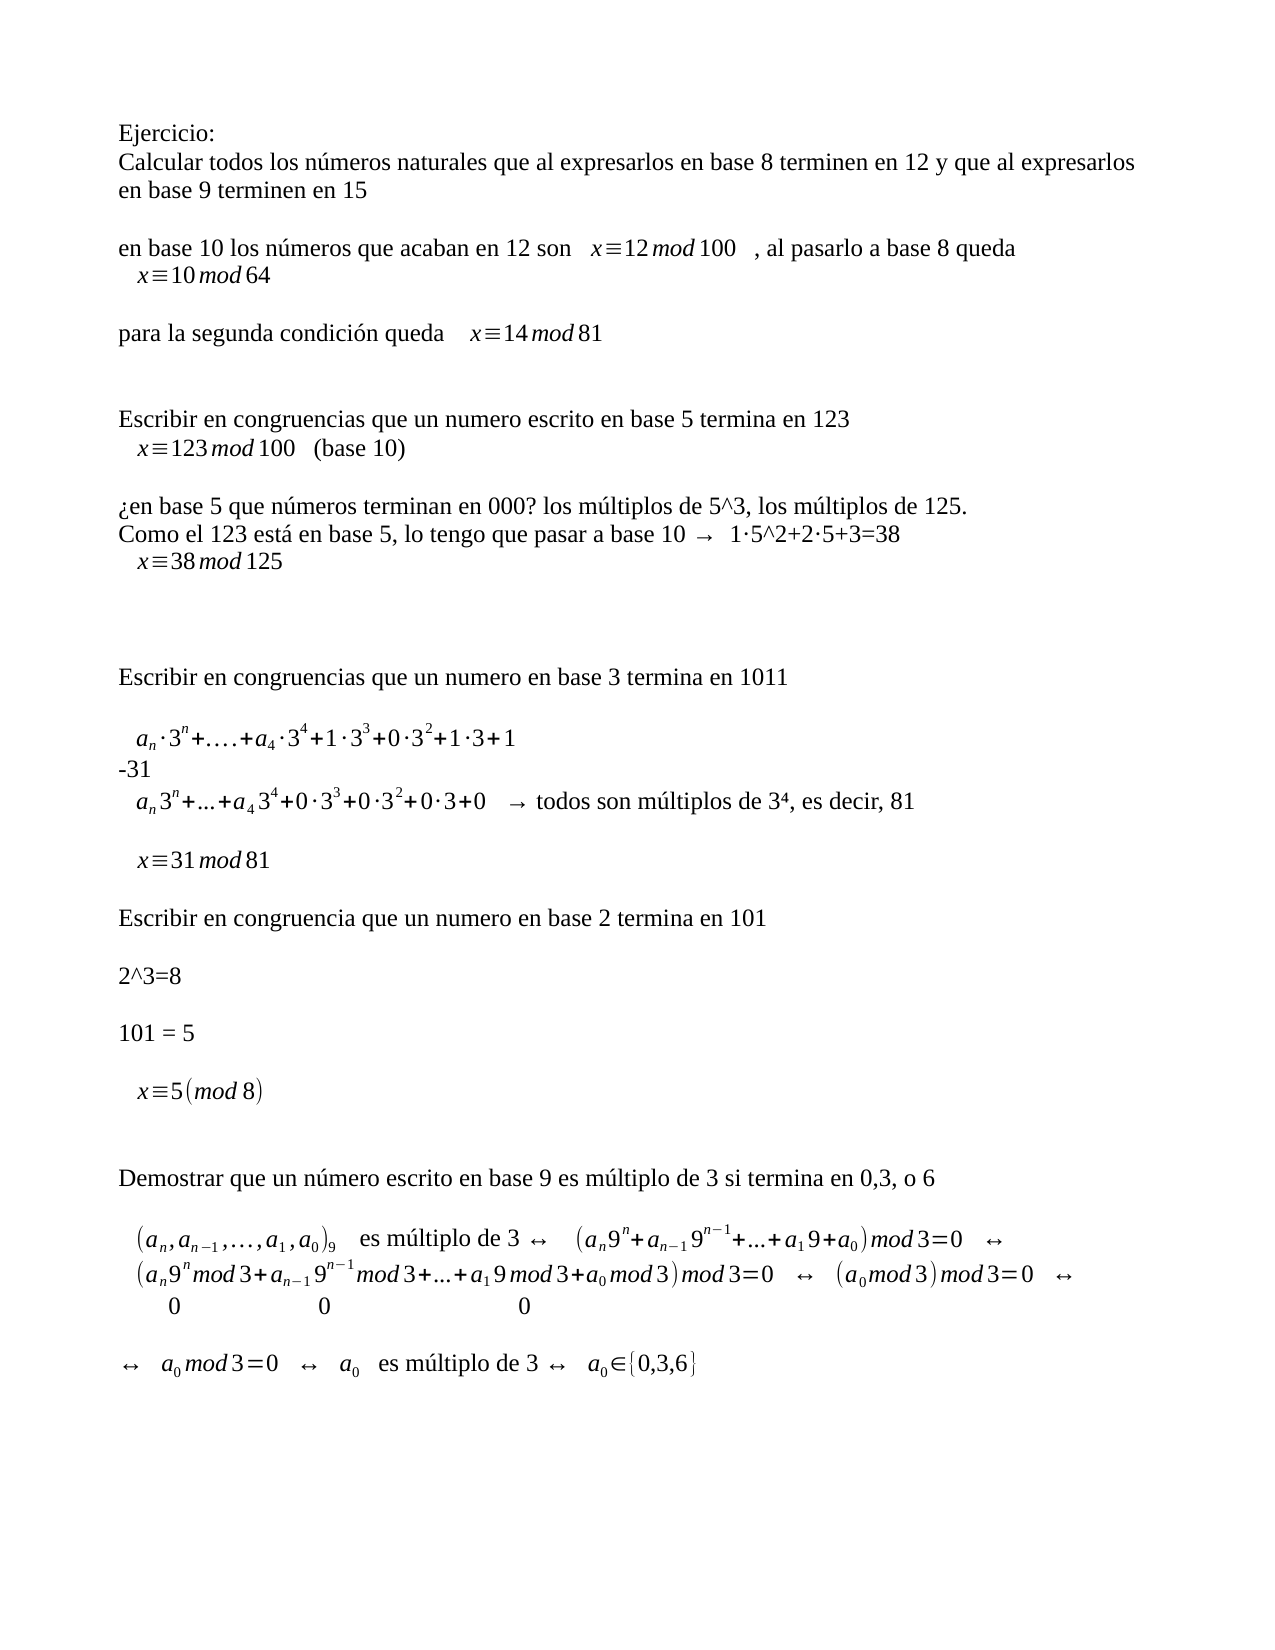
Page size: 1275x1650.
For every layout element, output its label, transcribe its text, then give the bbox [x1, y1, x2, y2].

text ↔↔es múltiplo de 3 ↔ [118, 1348, 1157, 1381]
text (base 10) [118, 433, 1157, 462]
text en base 10 los números que acaban en 12 son, al pasarlo a base 8 queda [118, 233, 1157, 289]
text Calcular todos los números naturales que al expresarlos en base 8 terminen en 12 y que al expresarlos en base 9 terminen en 15 [118, 147, 1157, 204]
text Demostrar que un número escrito en base 9 es múltiplo de 3 si termina en 0,3, o 6 [118, 1134, 1157, 1192]
text 0 0 0 [118, 1291, 1157, 1319]
text → todos son múltiplos de 3⁴, es decir, 81 [118, 783, 1157, 818]
text para la segunda condición queda [118, 318, 1157, 347]
text Ejercicio: [118, 118, 1157, 147]
text Escribir en congruencia que un numero en base 2 termina en 101 [118, 903, 1157, 932]
text es múltiplo de 3 ↔ ↔↔↔ [118, 1221, 1157, 1291]
text Escribir en congruencias que un numero en base 3 termina en 1011 [118, 662, 1157, 691]
text -31 [118, 754, 1157, 783]
text 2^3=8 [118, 961, 1157, 989]
text Como el 123 está en base 5, lo tengo que pasar a base 10 → 1·5^2+2·5+3=38 [118, 519, 1157, 548]
text Escribir en congruencias que un numero escrito en base 5 termina en 123 [118, 404, 1157, 433]
text 101 = 5 [118, 1018, 1157, 1047]
text ¿en base 5 que números terminan en 000? los múltiplos de 5^3, los múltiplos de 125. [118, 491, 1157, 519]
